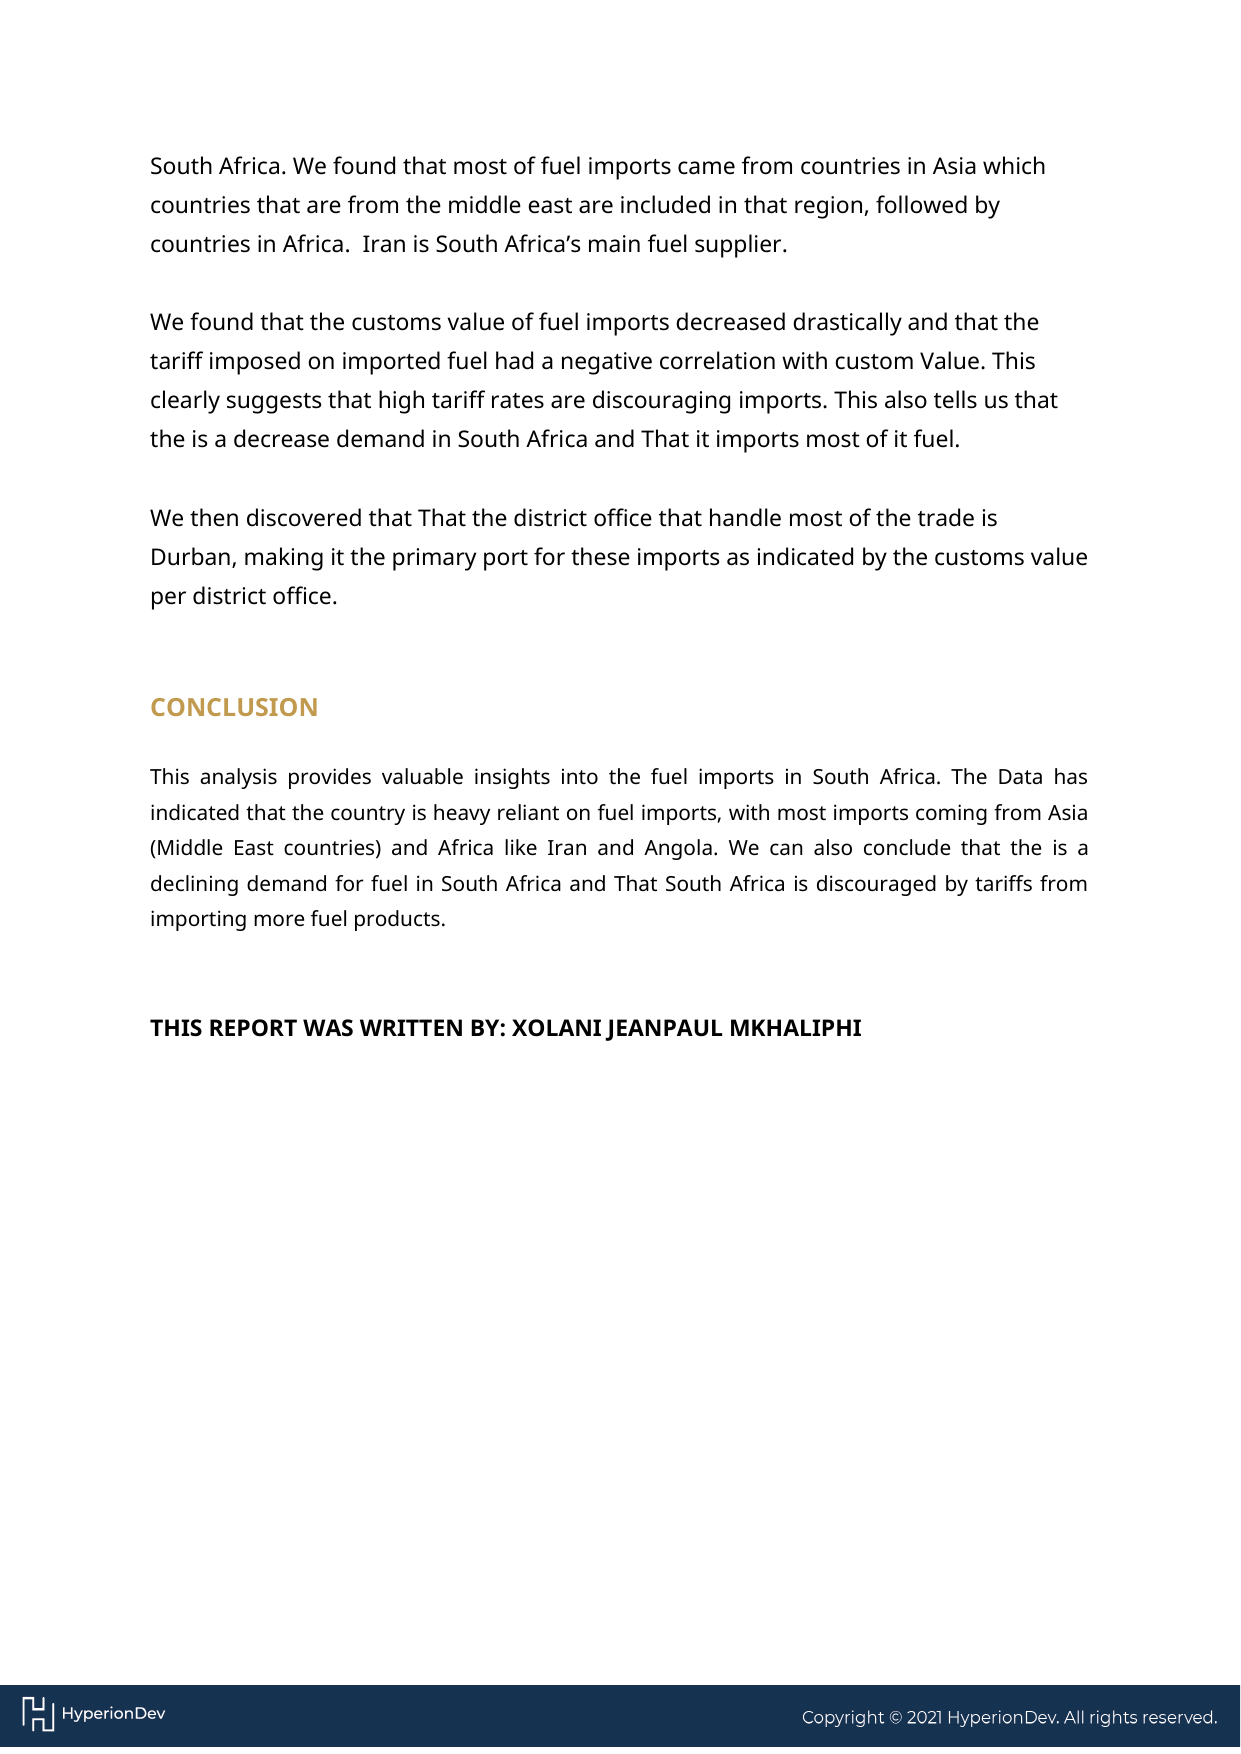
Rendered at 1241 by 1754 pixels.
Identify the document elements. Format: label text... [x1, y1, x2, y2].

text THIS REPORT WAS WRITTEN BY: XOLANI JEANPAUL MKHALIPHI [150, 1012, 1090, 1043]
text We found that the customs value of fuel imports decreased drastically and that the tariff imposed on imported fuel had a negative correlation with custom Value. This clearly suggests that high tariff rates are discouraging imports. This also tells us that the is a decrease demand in South Africa and That it imports most of it fuel. [150, 306, 1090, 455]
text This analysis provides valuable insights into the fuel imports in South Africa. The Data has indicated that the country is heavy reliant on fuel imports, with most imports coming from Asia (Middle East countries) and Africa like Iran and Angola. We can also conclude that the is a declining demand for fuel in South Africa and That South Africa is discouraged by tariffs from importing more fuel products. [150, 762, 1090, 933]
text We then discovered that That the district office that handle most of the trade is Durban, making it the primary port for these imports as indicated by the customs value per district office. [150, 502, 1090, 683]
text South Africa. We found that most of fuel imports came from countries in Asia which countries that are from the middle east are included in that region, followed by countries in Africa. Iran is South Africa’s main fuel supplier. [150, 150, 1090, 259]
title CONCLUSION [150, 689, 1090, 723]
